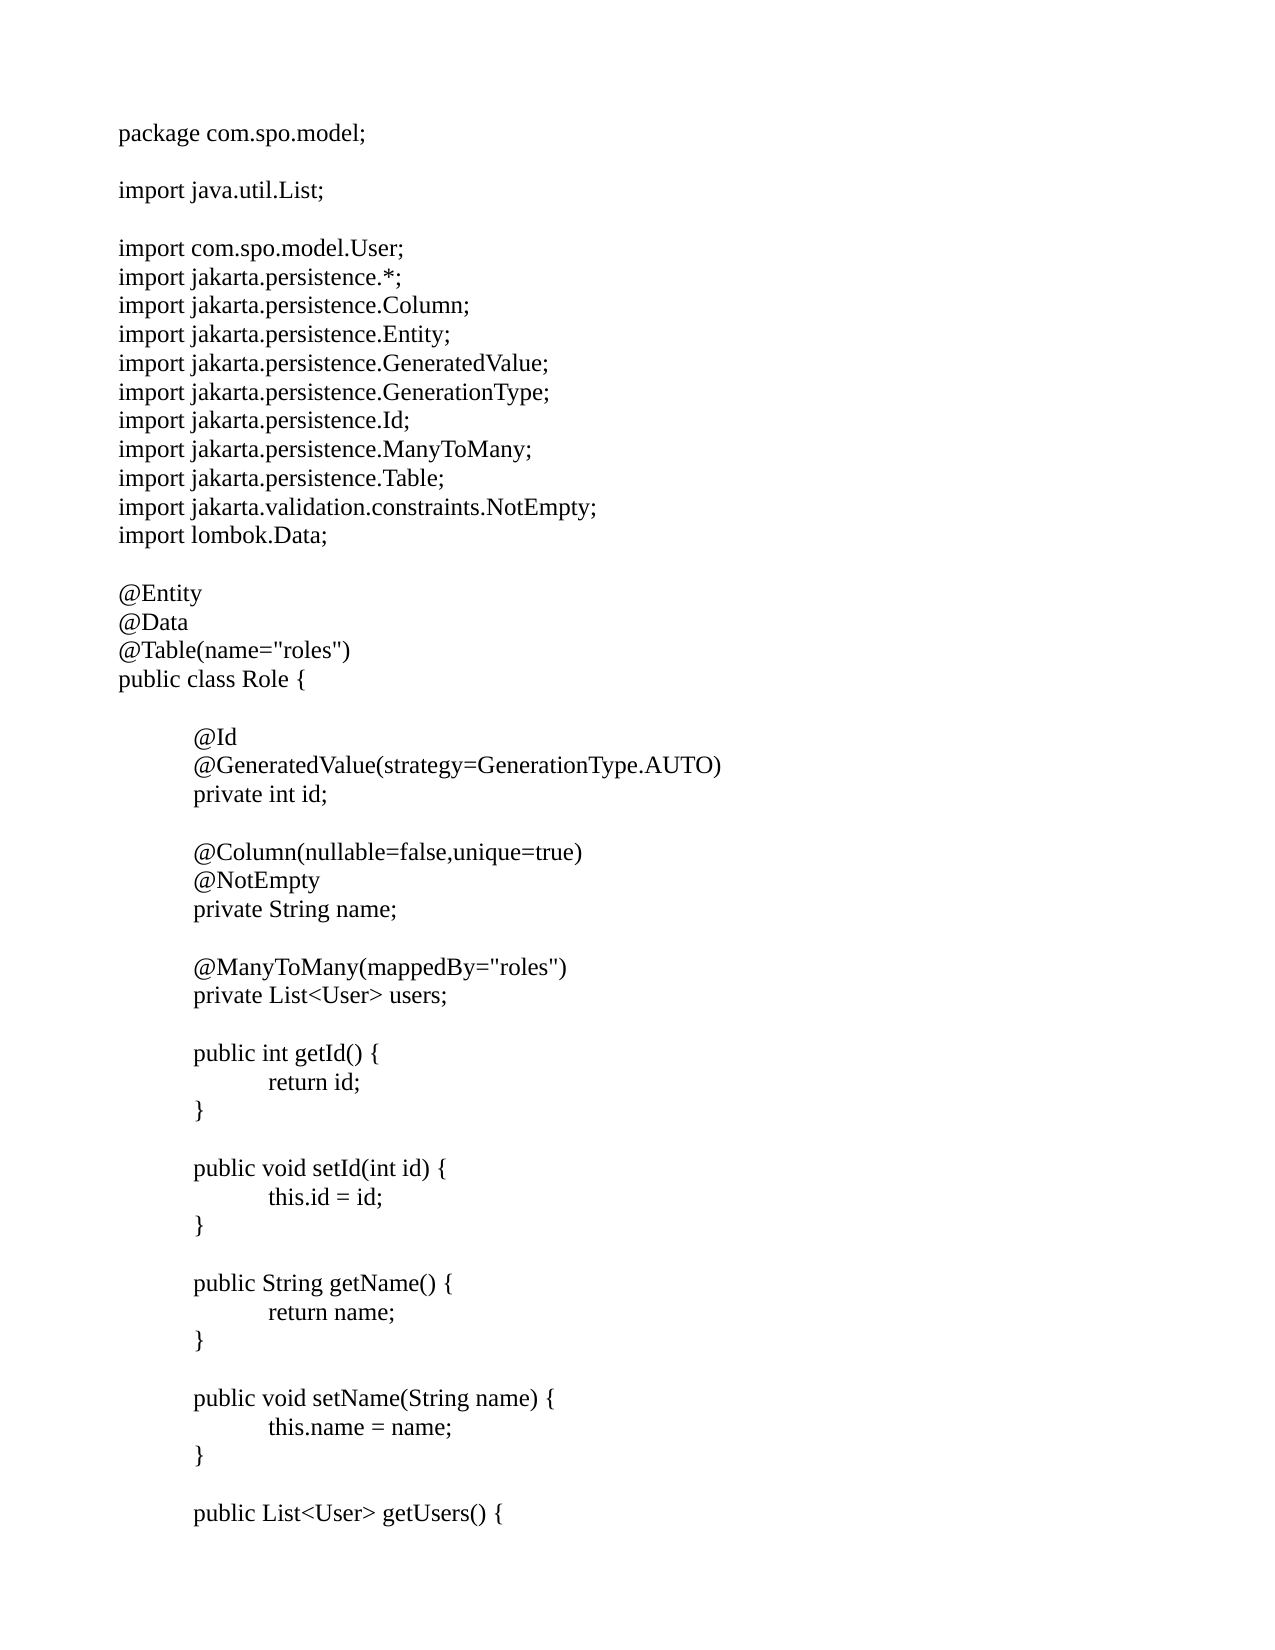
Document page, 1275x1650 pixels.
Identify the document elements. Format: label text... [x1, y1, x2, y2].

text import com.spo.model.User; [118, 233, 1157, 262]
text @Id [118, 722, 1157, 751]
text public String getName() { [118, 1268, 1157, 1297]
text import jakarta.persistence.*; [118, 262, 1157, 291]
text import jakarta.persistence.Table; [118, 463, 1157, 492]
text } [118, 1326, 1157, 1354]
text import java.util.List; [118, 176, 1157, 204]
text import jakarta.persistence.ManyToMany; [118, 434, 1157, 463]
text import lombok.Data; [118, 521, 1157, 549]
text @ManyToMany(mappedBy="roles") [118, 952, 1157, 981]
text public void setName(String name) { [118, 1383, 1157, 1412]
text import jakarta.persistence.Id; [118, 406, 1157, 434]
text return id; [118, 1067, 1157, 1096]
text @Table(name="roles") [118, 636, 1157, 664]
text return name; [118, 1297, 1157, 1326]
text import jakarta.persistence.GeneratedValue; [118, 348, 1157, 377]
text @Column(nullable=false,unique=true) [118, 837, 1157, 866]
text @GeneratedValue(strategy=GenerationType.AUTO) [118, 751, 1157, 779]
text @Entity [118, 578, 1157, 607]
text import jakarta.persistence.Column; [118, 291, 1157, 319]
text public List<User> getUsers() { [118, 1498, 1157, 1527]
text } [118, 1096, 1157, 1124]
text public void setId(int id) { [118, 1153, 1157, 1182]
text this.name = name; [118, 1412, 1157, 1441]
text public int getId() { [118, 1038, 1157, 1067]
text import jakarta.validation.constraints.NotEmpty; [118, 492, 1157, 521]
text private String name; [118, 894, 1157, 923]
text } [118, 1441, 1157, 1469]
text import jakarta.persistence.Entity; [118, 319, 1157, 348]
text @Data [118, 607, 1157, 636]
text import jakarta.persistence.GenerationType; [118, 377, 1157, 406]
text } [118, 1211, 1157, 1239]
text public class Role { [118, 664, 1157, 693]
text @NotEmpty [118, 866, 1157, 894]
text private int id; [118, 779, 1157, 808]
text this.id = id; [118, 1182, 1157, 1211]
text private List<User> users; [118, 981, 1157, 1009]
text package com.spo.model; [118, 118, 1157, 147]
